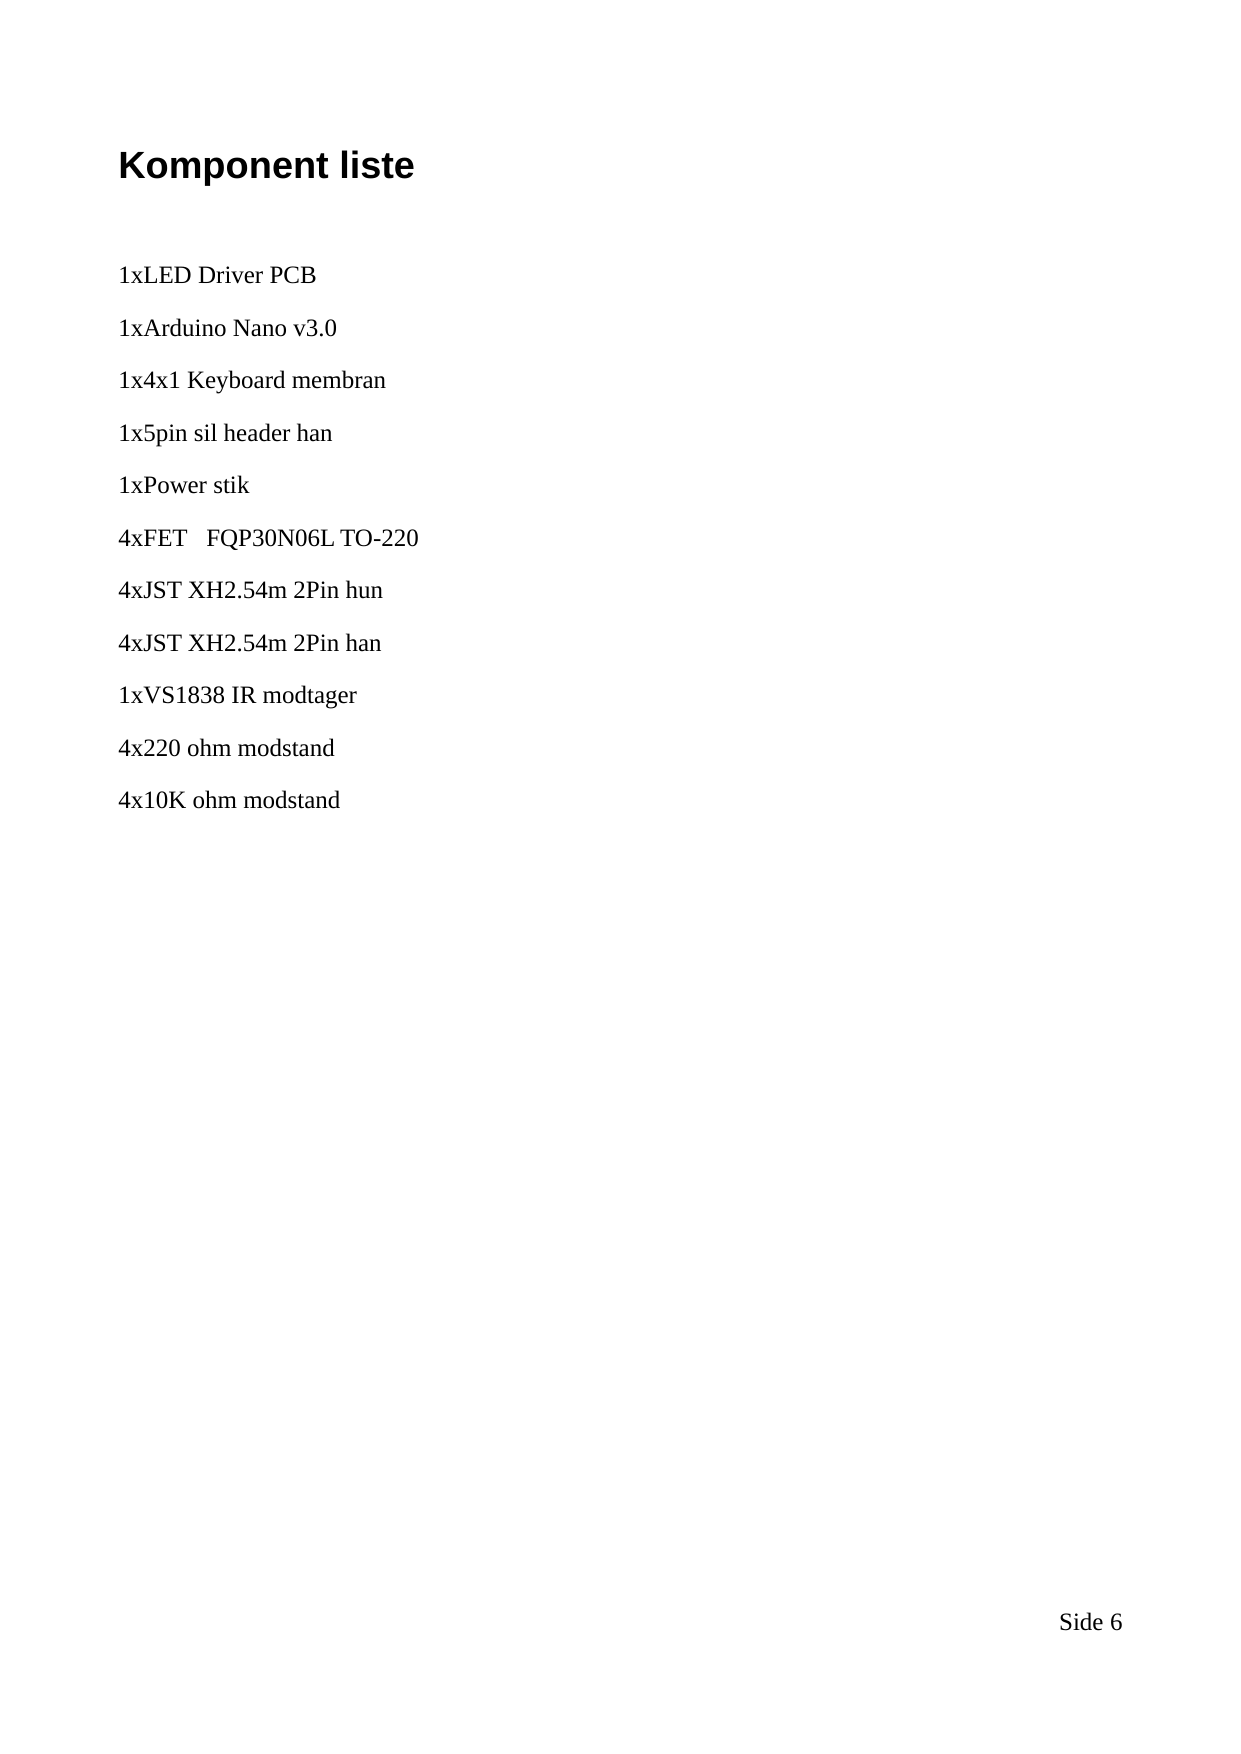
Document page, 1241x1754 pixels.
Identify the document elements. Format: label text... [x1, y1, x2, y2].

subtitle Komponent liste [118, 143, 1122, 187]
text 4xFET FQP30N06L TO-220 [118, 523, 1122, 551]
text 4xJST XH2.54m 2Pin han [118, 628, 1122, 656]
text 1xArduino Nano v3.0 [118, 313, 1122, 341]
text 1xLED Driver PCB [118, 260, 1122, 289]
text 1x4x1 Keyboard membran [118, 365, 1122, 394]
text 4x10K ohm modstand [118, 785, 1122, 814]
text 1xPower stik [118, 470, 1122, 499]
text 4xJST XH2.54m 2Pin hun [118, 575, 1122, 604]
text 1x5pin sil header han [118, 418, 1122, 446]
text 4x220 ohm modstand [118, 733, 1122, 761]
text 1xVS1838 IR modtager [118, 680, 1122, 709]
